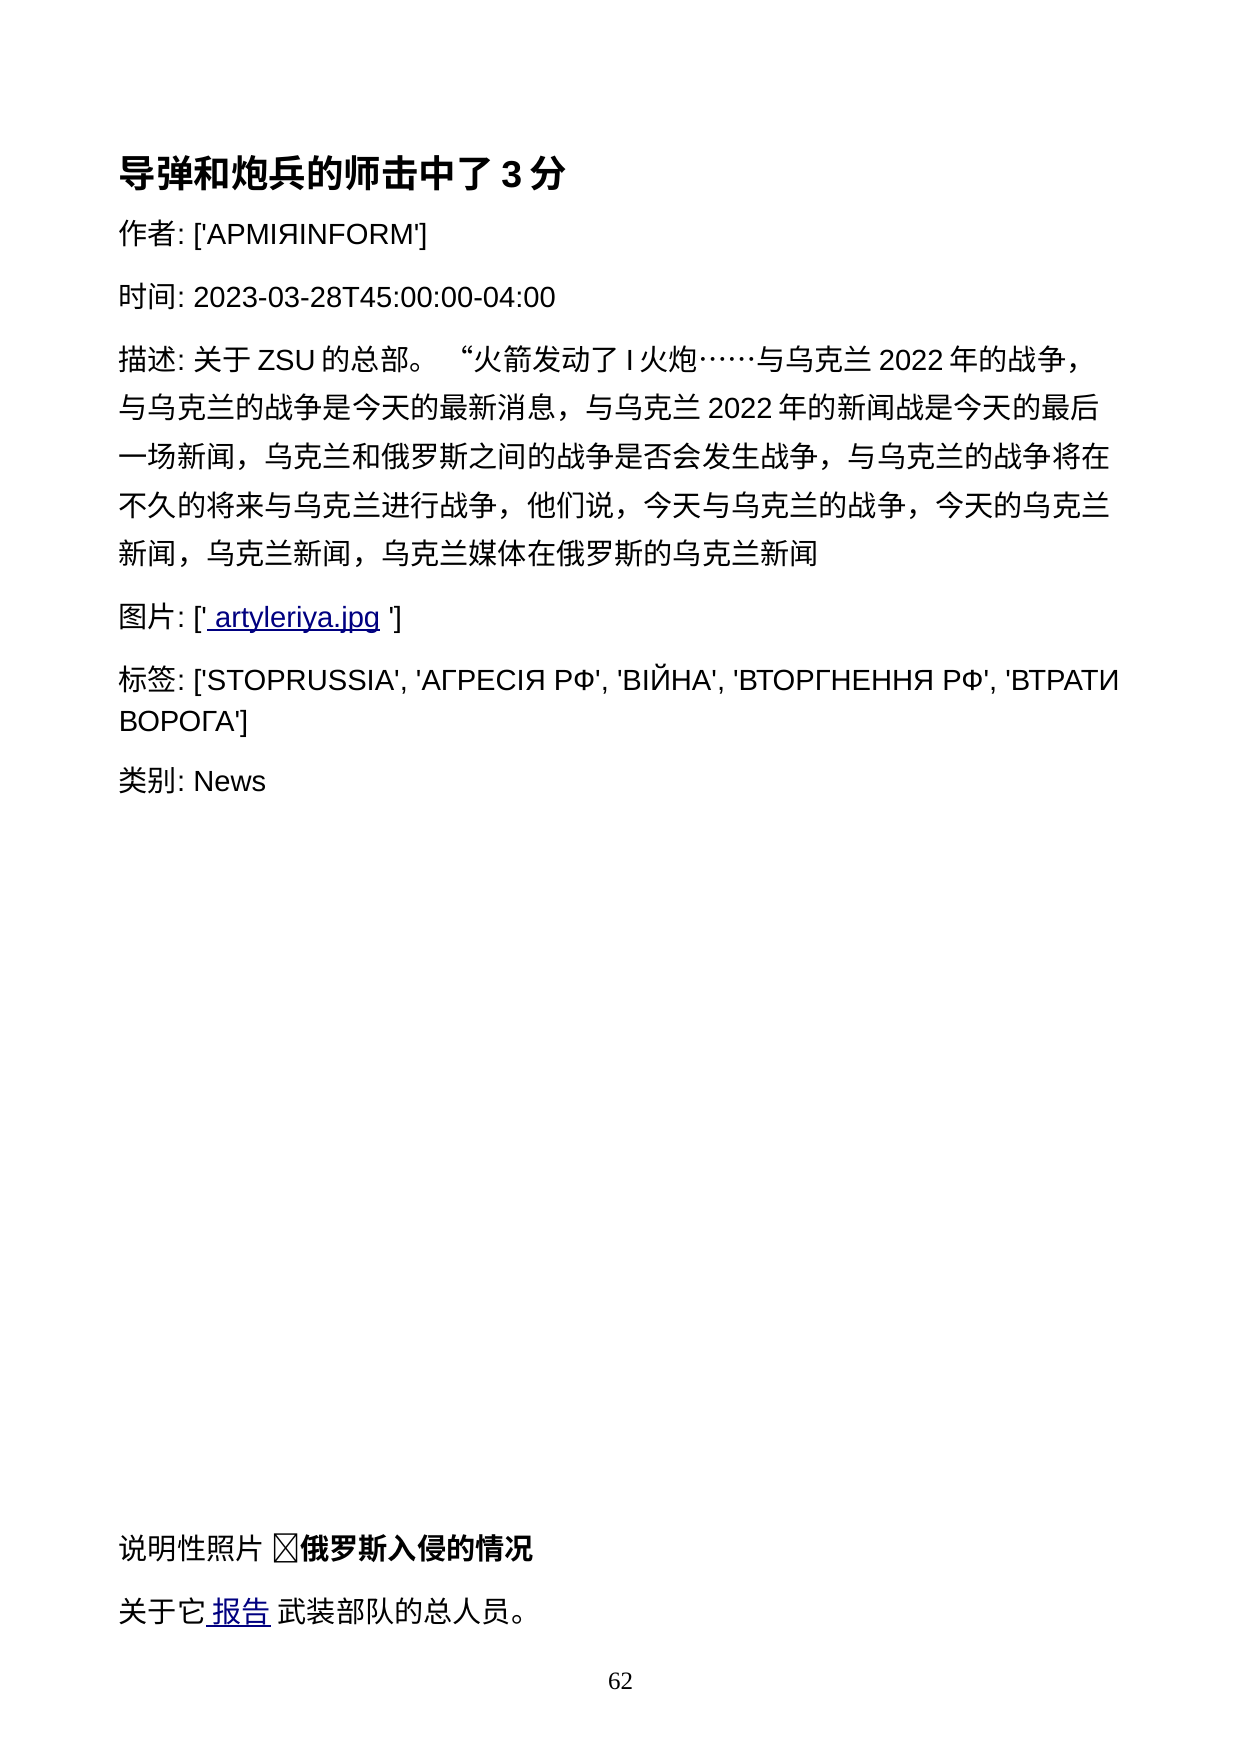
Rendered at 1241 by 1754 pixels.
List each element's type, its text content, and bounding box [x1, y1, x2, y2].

text 关于它 报告 武装部队的总人员。 [118, 1588, 1122, 1631]
text 类别: News [118, 757, 1122, 800]
subtitle 导弹和​​炮兵的师击中了3分 [118, 143, 1122, 198]
text 描述: 关于ZSU的总部。 “火箭发动了I火炮……与乌克兰2022年的战争，与乌克兰的战争是今天的最新消息，与乌克兰2022年的新闻战是今天的最后一场新闻，乌克兰和俄罗斯之间的战争是否会发生战争，与乌克兰的战争将在不久的将来与乌克兰进行战争，他们说，今天与乌克兰的战争，今天的乌克兰新闻，乌克兰新闻，乌克兰媒体在俄罗斯的乌克兰新闻 [118, 337, 1122, 573]
text 作者: ['АРМІЯINFORM'] [118, 210, 1122, 253]
text 图片: [' artyleriya.jpg '] [118, 594, 1122, 636]
text 时间: 2023-03-28T45:00:00-04:00 [118, 273, 1122, 316]
text 说明性照片 🔥俄罗斯入侵的情况 [118, 821, 1122, 1568]
text 标签: ['STOPRUSSIA', 'АГРЕСІЯ РФ', 'ВІЙНА', 'ВТОРГНЕННЯ РФ', 'ВТРАТИ ВОРОГА'] [118, 657, 1122, 738]
